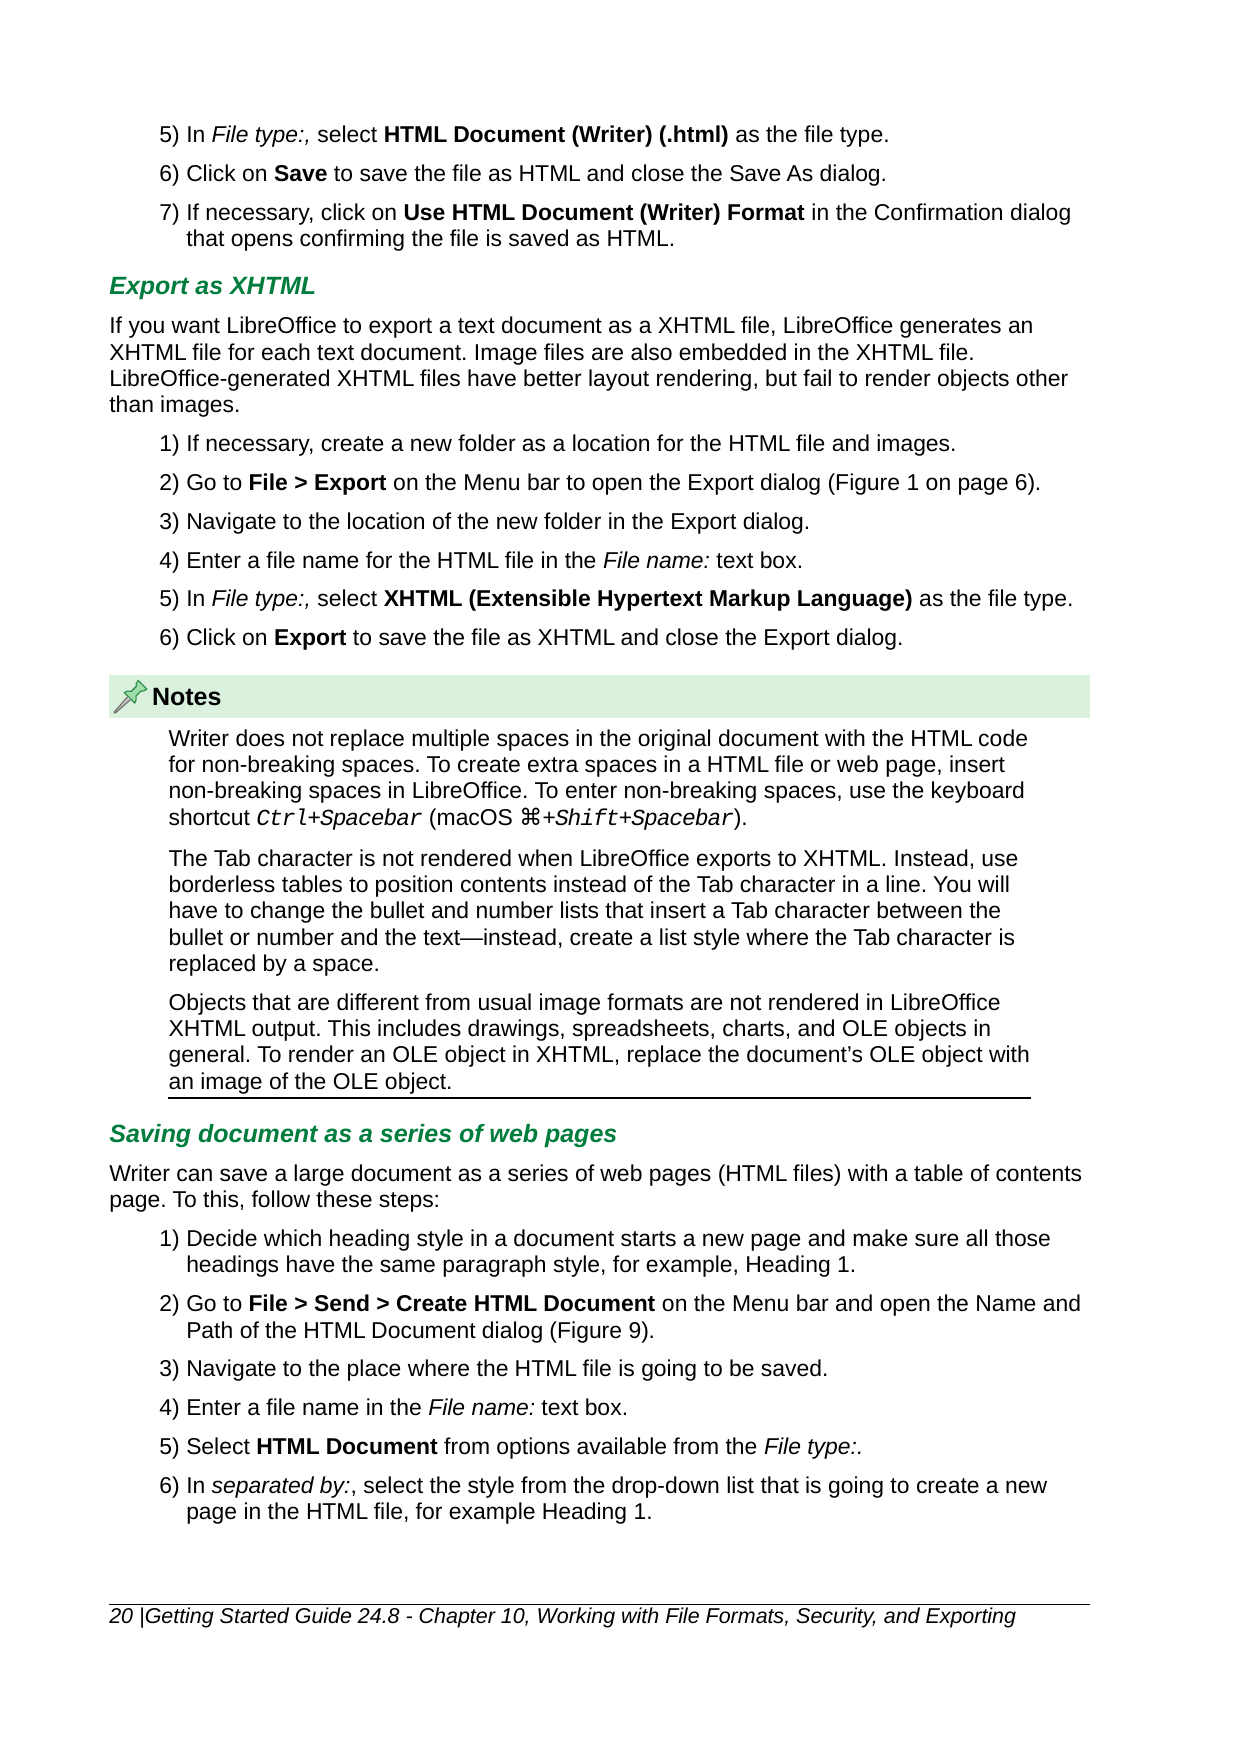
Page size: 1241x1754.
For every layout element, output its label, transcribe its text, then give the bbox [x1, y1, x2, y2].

subtitle Saving document as a series of web pages [109, 1119, 1090, 1147]
list Click on Export to save the file as XHTML and close the Export dialog. [186, 624, 1090, 651]
list In File type:, select XHTML (Extensible Hypertext Markup Language) as the file type. [186, 585, 1090, 612]
list Enter a file name for the HTML file in the File name: text box. [186, 547, 1090, 573]
text The Tab character is not rendered when LibreOffice exports to XHTML. Instead, use borderless tables to position contents instead of the Tab character in a line. You will have to change the bullet and number lists that insert a Tab character between the bullet or number and the text—instead, create a list style where the Tab character is replaced by a space. [168, 844, 1031, 976]
list Select HTML Document from options available from the File type:. [186, 1433, 1090, 1459]
list Click on Save to save the file as HTML and close the Save As dialog. [186, 160, 1090, 186]
list Enter a file name in the File name: text box. [186, 1394, 1090, 1421]
list Go to File > Send > Create HTML Document on the Menu bar and open the Name and Path of the HTML Document dialog (Figure 9). [186, 1290, 1090, 1343]
list Navigate to the location of the new folder in the Export dialog. [186, 508, 1090, 534]
list Go to File > Export on the Menu bar to open the Export dialog (Figure 1 on page 7). [186, 469, 1090, 495]
text Writer does not replace multiple spaces in the original document with the HTML code for non-breaking spaces. To create extra spaces in a HTML file or web page, insert non-breaking spaces in LibreOffice. To enter non-breaking spaces, use the keyboard shortcut Ctrl+Spacebar (macOS ⌘+Shift+Spacebar). [168, 724, 1031, 832]
list Decide which heading style in a document starts a new page and make sure all those headings have the same paragraph style, for example, Heading 1. [186, 1225, 1090, 1278]
subtitle Notes [109, 675, 1090, 718]
list In File type:, select HTML Document (Writer) (.html) as the file type. [186, 121, 1090, 147]
list If necessary, create a new folder as a location for the HTML file and images. [186, 430, 1090, 456]
list If necessary, click on Use HTML Document (Writer) Format in the Confirmation dialog that opens confirming the file is saved as HTML. [186, 199, 1090, 251]
subtitle Export as XHTML [109, 271, 1090, 300]
list If you want LibreOffice to export a text document as a XHTML file, LibreOffice generates an XHTML file for each text document. Image files are also embedded in the XHTML file. LibreOffice-generated XHTML files have better layout rendering, but fail to render objects other than images. [109, 312, 1090, 417]
list Writer can save a large document as a series of web pages (HTML files) with a table of contents page. To this, follow these steps: [109, 1160, 1090, 1212]
list In separated by:, select the style from the drop-down list that is going to create a new page in the HTML file, for example Heading 1. [186, 1472, 1090, 1525]
text Objects that are different from usual image formats are not rendered in LibreOffice XHTML output. This includes drawings, spreadsheets, charts, and OLE objects in general. To render an OLE object in XHTML, replace the document’s OLE object with an image of the OLE object. [168, 989, 1031, 1097]
list Navigate to the place where the HTML file is going to be saved. [186, 1355, 1090, 1382]
